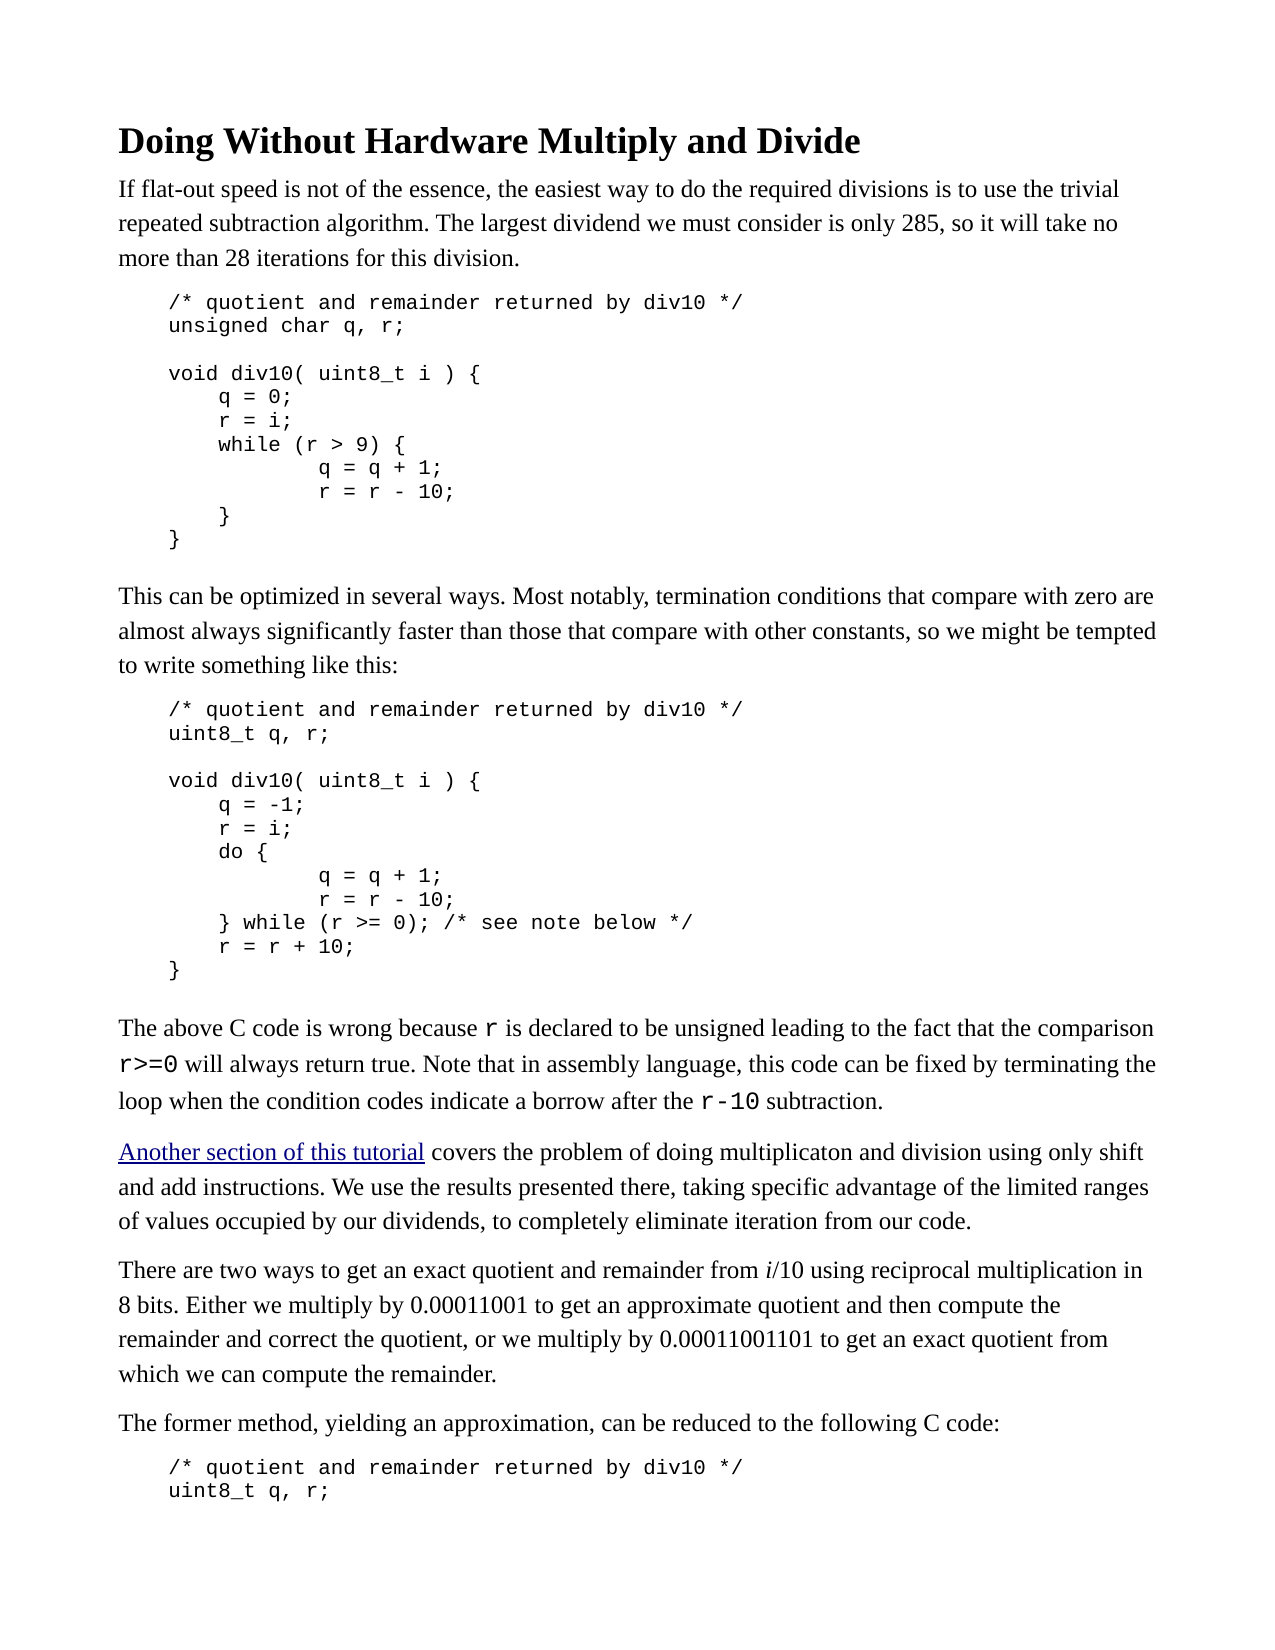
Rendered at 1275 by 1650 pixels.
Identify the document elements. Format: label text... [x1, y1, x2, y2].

text uint8_t q, r; [118, 1481, 1157, 1504]
text uint8_t q, r; [118, 723, 1157, 747]
text } [118, 504, 1157, 528]
text r = r - 10; [118, 888, 1157, 912]
text This can be optimized in several ways. Most notably, termination conditions that compare with zero are almost always significantly faster than those that compare with other constants, so we might be tempted to write something like this: [118, 581, 1157, 679]
text } while (r >= 0); /* see note below */ [118, 912, 1157, 936]
text The above C code is wrong because r is declared to be unsigned leading to the fact that the comparison r>=0 will always return true. Note that in assembly language, this code can be fixed by terminating the loop when the condition codes indicate a borrow after the r-10 subtraction. [118, 1013, 1157, 1117]
text r = i; [118, 818, 1157, 841]
text } [118, 528, 1157, 552]
text /* quotient and remainder returned by div10 */ [118, 699, 1157, 723]
text q = q + 1; [118, 865, 1157, 888]
text r = r + 10; [118, 936, 1157, 959]
text r = r - 10; [118, 481, 1157, 504]
text unsigned char q, r; [118, 315, 1157, 339]
text If flat-out speed is not of the essence, the easiest way to do the required divisions is to use the trivial repeated subtraction algorithm. The largest dividend we must consider is only 285, so it will take no more than 28 iterations for this division. [118, 174, 1157, 271]
text void div10( uint8_t i ) { [118, 363, 1157, 386]
text do { [118, 841, 1157, 865]
text } [118, 959, 1157, 983]
text Another section of this tutorial covers the problem of doing multiplicaton and division using only shift and add instructions. We use the results presented there, taking specific advantage of the limited ranges of values occupied by our dividends, to completely eliminate iteration from our code. [118, 1137, 1157, 1235]
text The former method, yielding an approximation, can be reduced to the following C code: [118, 1408, 1157, 1437]
text while (r > 9) { [118, 434, 1157, 457]
text There are two ways to get an exact quotient and remainder from i/10 using reciprocal multiplication in 8 bits. Either we multiply by 0.00011001 to get an approximate quotient and then compute the remainder and correct the quotient, or we multiply by 0.00011001101 to get an exact quotient from which we can compute the remainder. [118, 1255, 1157, 1387]
text void div10( uint8_t i ) { [118, 770, 1157, 794]
text r = i; [118, 410, 1157, 434]
text q = -1; [118, 794, 1157, 818]
text /* quotient and remainder returned by div10 */ [118, 1457, 1157, 1481]
text q = 0; [118, 386, 1157, 410]
text q = q + 1; [118, 457, 1157, 481]
text /* quotient and remainder returned by div10 */ [118, 292, 1157, 315]
subtitle Doing Without Hardware Multiply and Divide [118, 118, 1157, 161]
